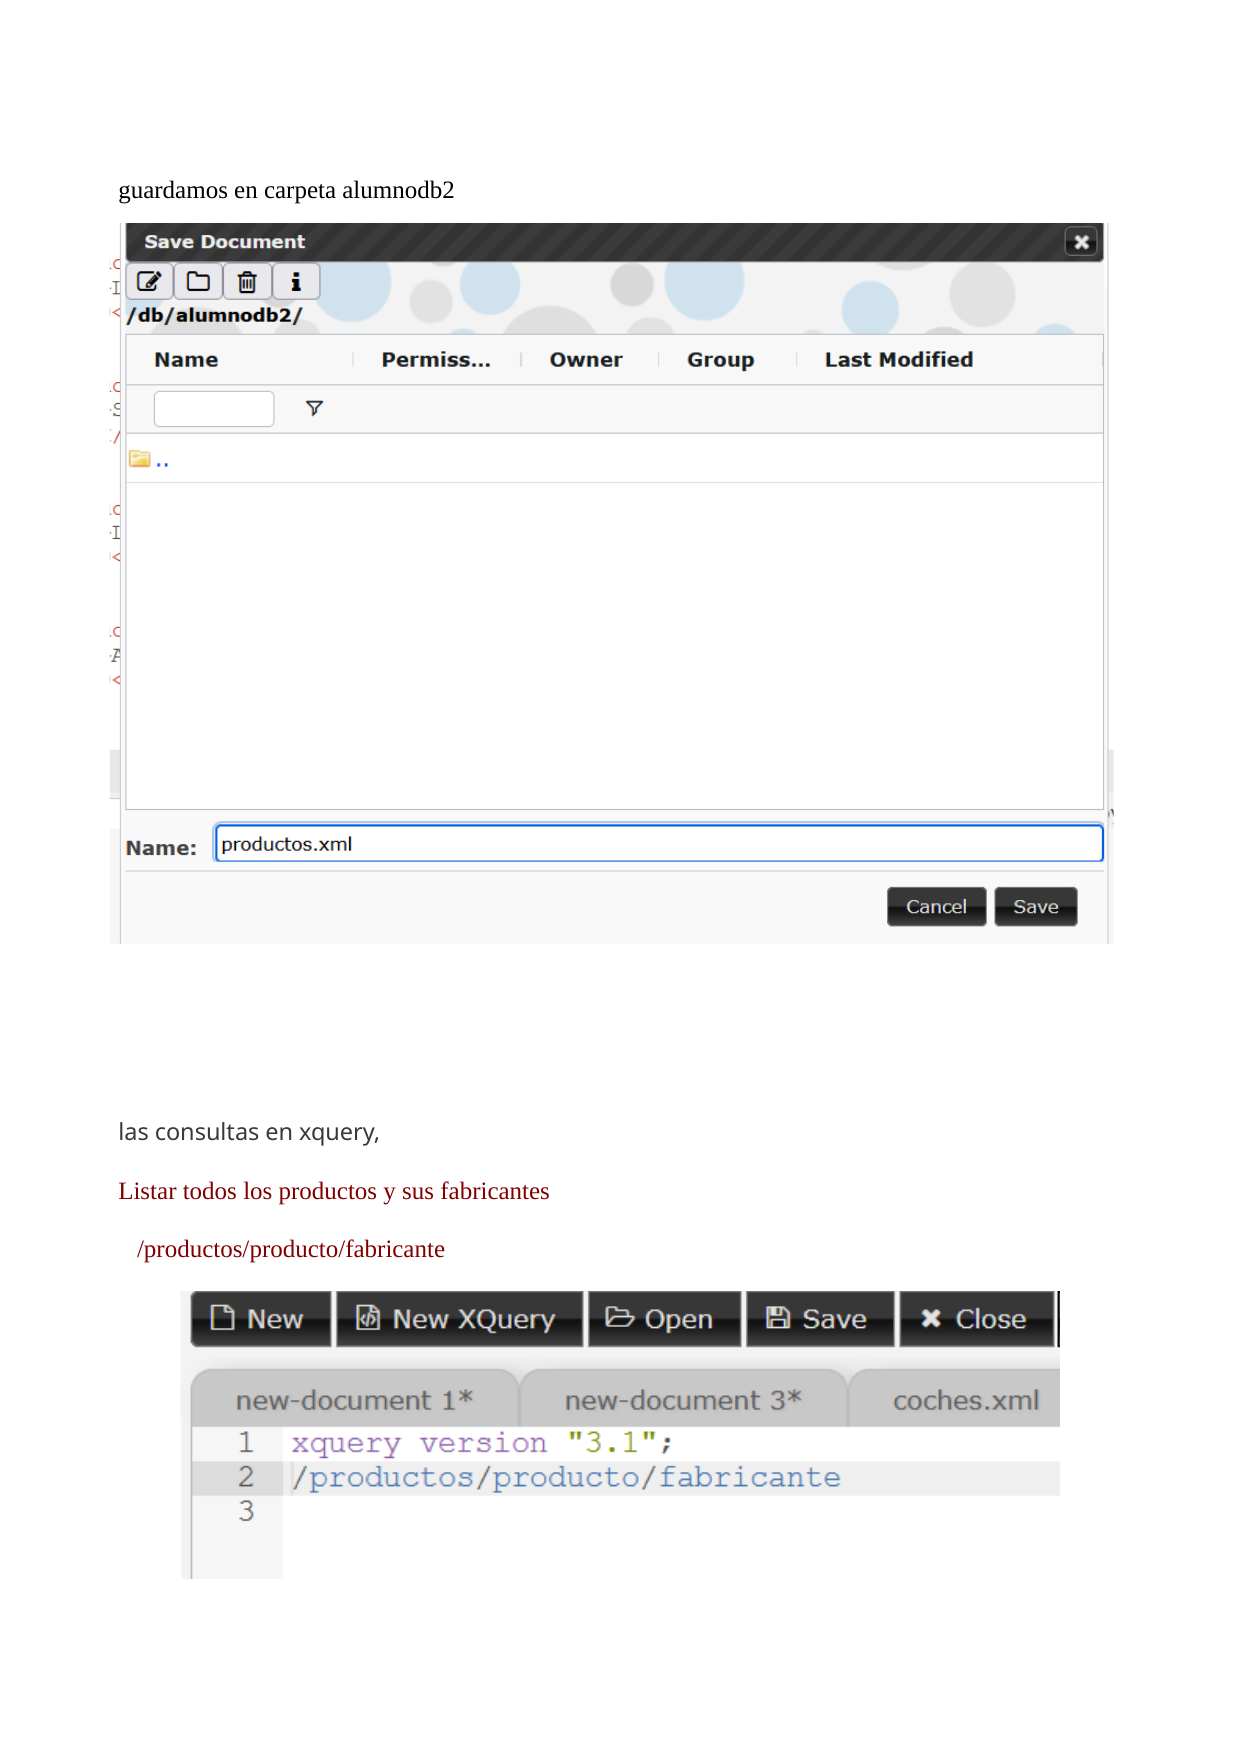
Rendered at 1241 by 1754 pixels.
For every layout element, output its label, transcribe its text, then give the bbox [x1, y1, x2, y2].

text las consultas en xquery, [118, 1116, 1122, 1148]
picture [180, 1291, 1060, 1579]
text /productos/producto/fabricante [118, 1234, 1122, 1263]
text Listar todos los productos y sus fabricantes [118, 1176, 1122, 1205]
picture [109, 223, 1114, 944]
text guardamos en carpeta alumnodb2 [118, 176, 1122, 204]
